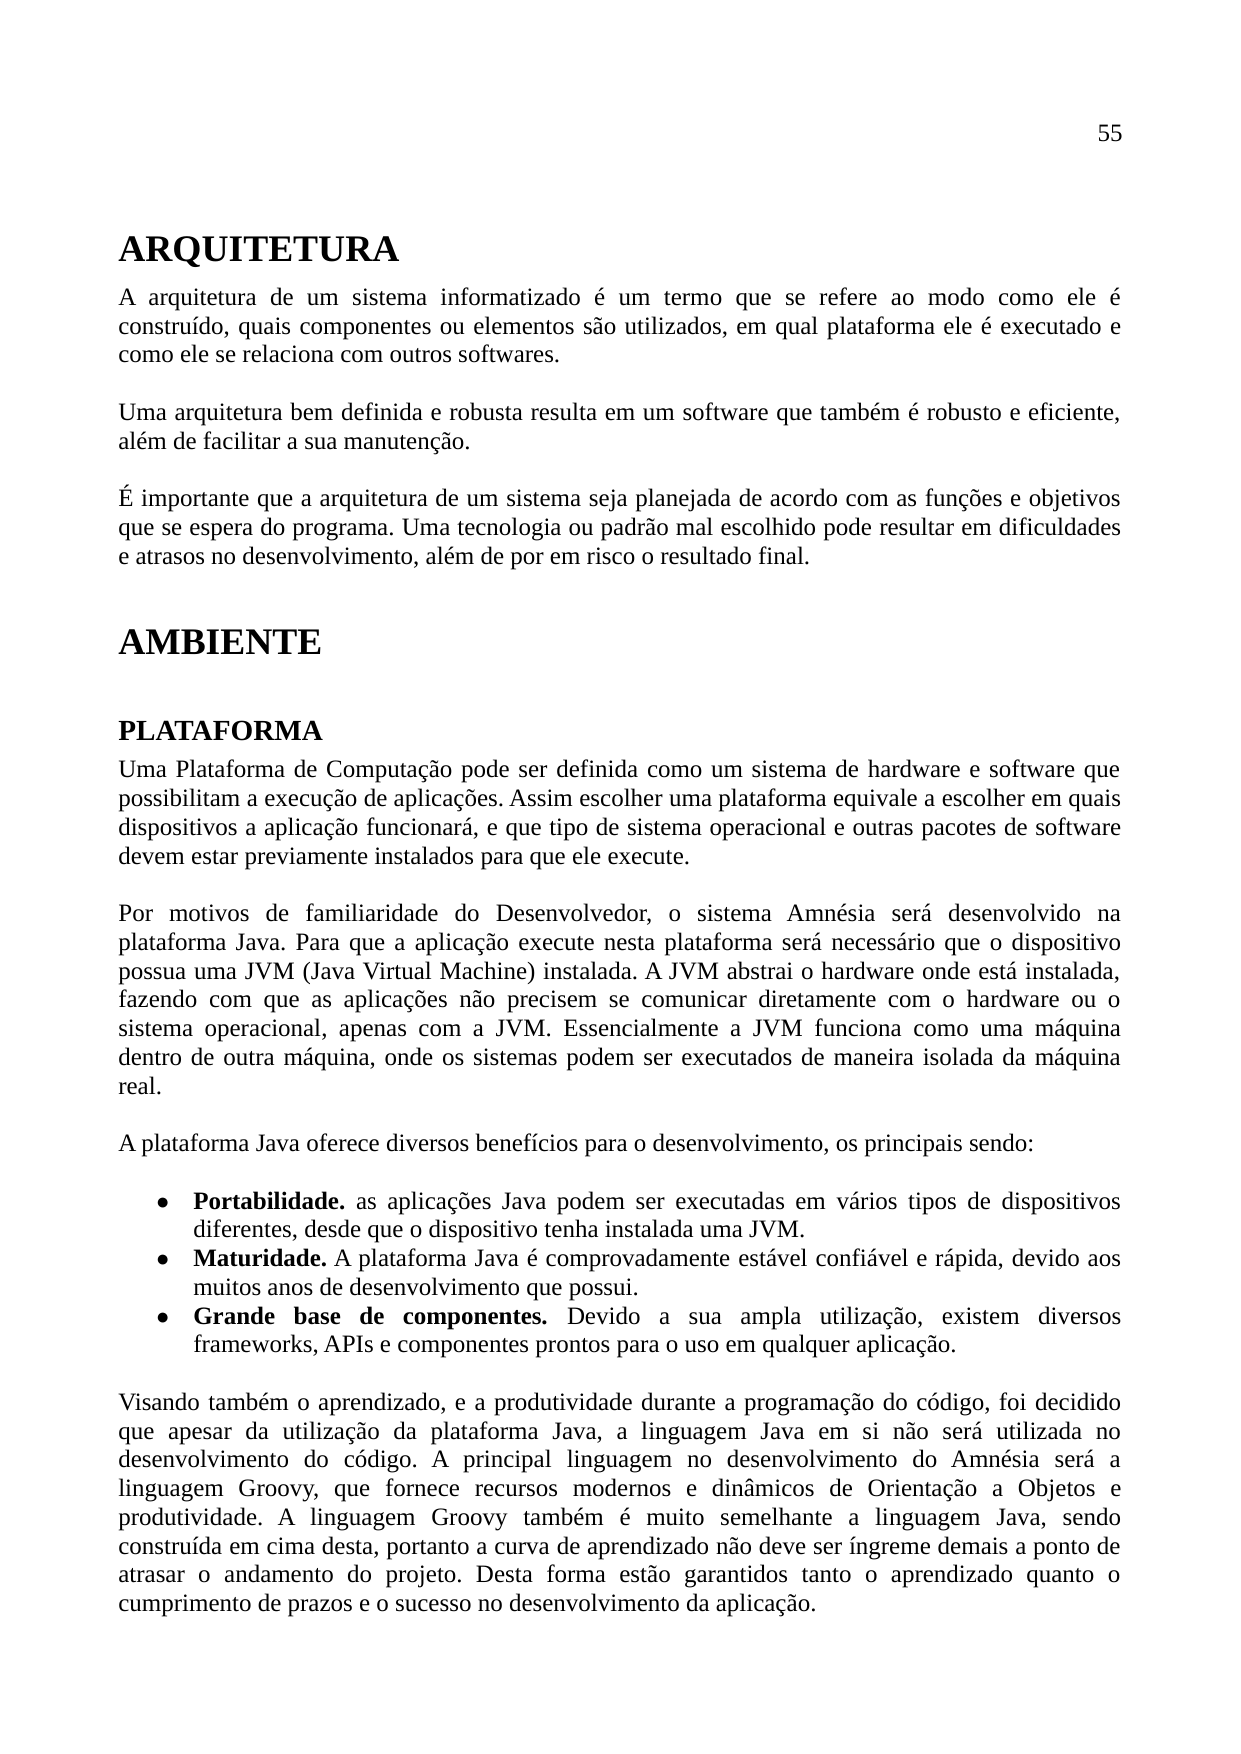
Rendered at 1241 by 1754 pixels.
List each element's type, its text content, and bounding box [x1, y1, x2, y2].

subtitle PLATAFORMA [118, 713, 1122, 746]
text Uma Plataforma de Computação pode ser definida como um sistema de hardware e software que possibilitam a execução de aplicações. Assim escolher uma plataforma equivale a escolher em quais dispositivos a aplicação funcionará, e que tipo de sistema operacional e outras pacotes de software devem estar previamente instalados para que ele execute. [118, 754, 1122, 869]
list Maturidade. A plataforma Java é comprovadamente estável confiável e rápida, devido aos muitos anos de desenvolvimento que possui. [156, 1243, 1122, 1301]
text Uma arquitetura bem definida e robusta resulta em um software que também é robusto e eficiente, além de facilitar a sua manutenção. [118, 397, 1122, 454]
text Por motivos de familiaridade do Desenvolvedor, o sistema Amnésia será desenvolvido na plataforma Java. Para que a aplicação execute nesta plataforma será necessário que o dispositivo possua uma JVM (Java Virtual Machine) instalada. A JVM abstrai o hardware onde está instalada, fazendo com que as aplicações não precisem se comunicar diretamente com o hardware ou o sistema operacional, apenas com a JVM. Essencialmente a JVM funciona como uma máquina dentro de outra máquina, onde os sistemas podem ser executados de maneira isolada da máquina real. [118, 898, 1122, 1099]
text A arquitetura de um sistema informatizado é um termo que se refere ao modo como ele é construído, quais componentes ou elementos são utilizados, em qual plataforma ele é executado e como ele se relaciona com outros softwares. [118, 282, 1122, 368]
text A plataforma Java oferece diversos benefícios para o desenvolvimento, os principais sendo: [118, 1128, 1122, 1157]
subtitle ARQUITETURA [118, 226, 1122, 269]
list Portabilidade. as aplicações Java podem ser executadas em vários tipos de dispositivos diferentes, desde que o dispositivo tenha instalada uma JVM. [156, 1186, 1122, 1243]
subtitle AMBIENTE [118, 619, 1122, 663]
text Visando também o aprendizado, e a produtividade durante a programação do código, foi decidido que apesar da utilização da plataforma Java, a linguagem Java em si não será utilizada no desenvolvimento do código. A principal linguagem no desenvolvimento do Amnésia será a linguagem Groovy, que fornece recursos modernos e dinâmicos de Orientação a Objetos e produtividade. A linguagem Groovy também é muito semelhante a linguagem Java, sendo construída em cima desta, portanto a curva de aprendizado não deve ser íngreme demais a ponto de atrasar o andamento do projeto. Desta forma estão garantidos tanto o aprendizado quanto o cumprimento de prazos e o sucesso no desenvolvimento da aplicação. [118, 1387, 1122, 1617]
text É importante que a arquitetura de um sistema seja planejada de acordo com as funções e objetivos que se espera do programa. Uma tecnologia ou padrão mal escolhido pode resultar em dificuldades e atrasos no desenvolvimento, além de por em risco o resultado final. [118, 483, 1122, 569]
list Grande base de componentes. Devido a sua ampla utilização, existem diversos frameworks, APIs e componentes prontos para o uso em qualquer aplicação. [156, 1301, 1122, 1358]
